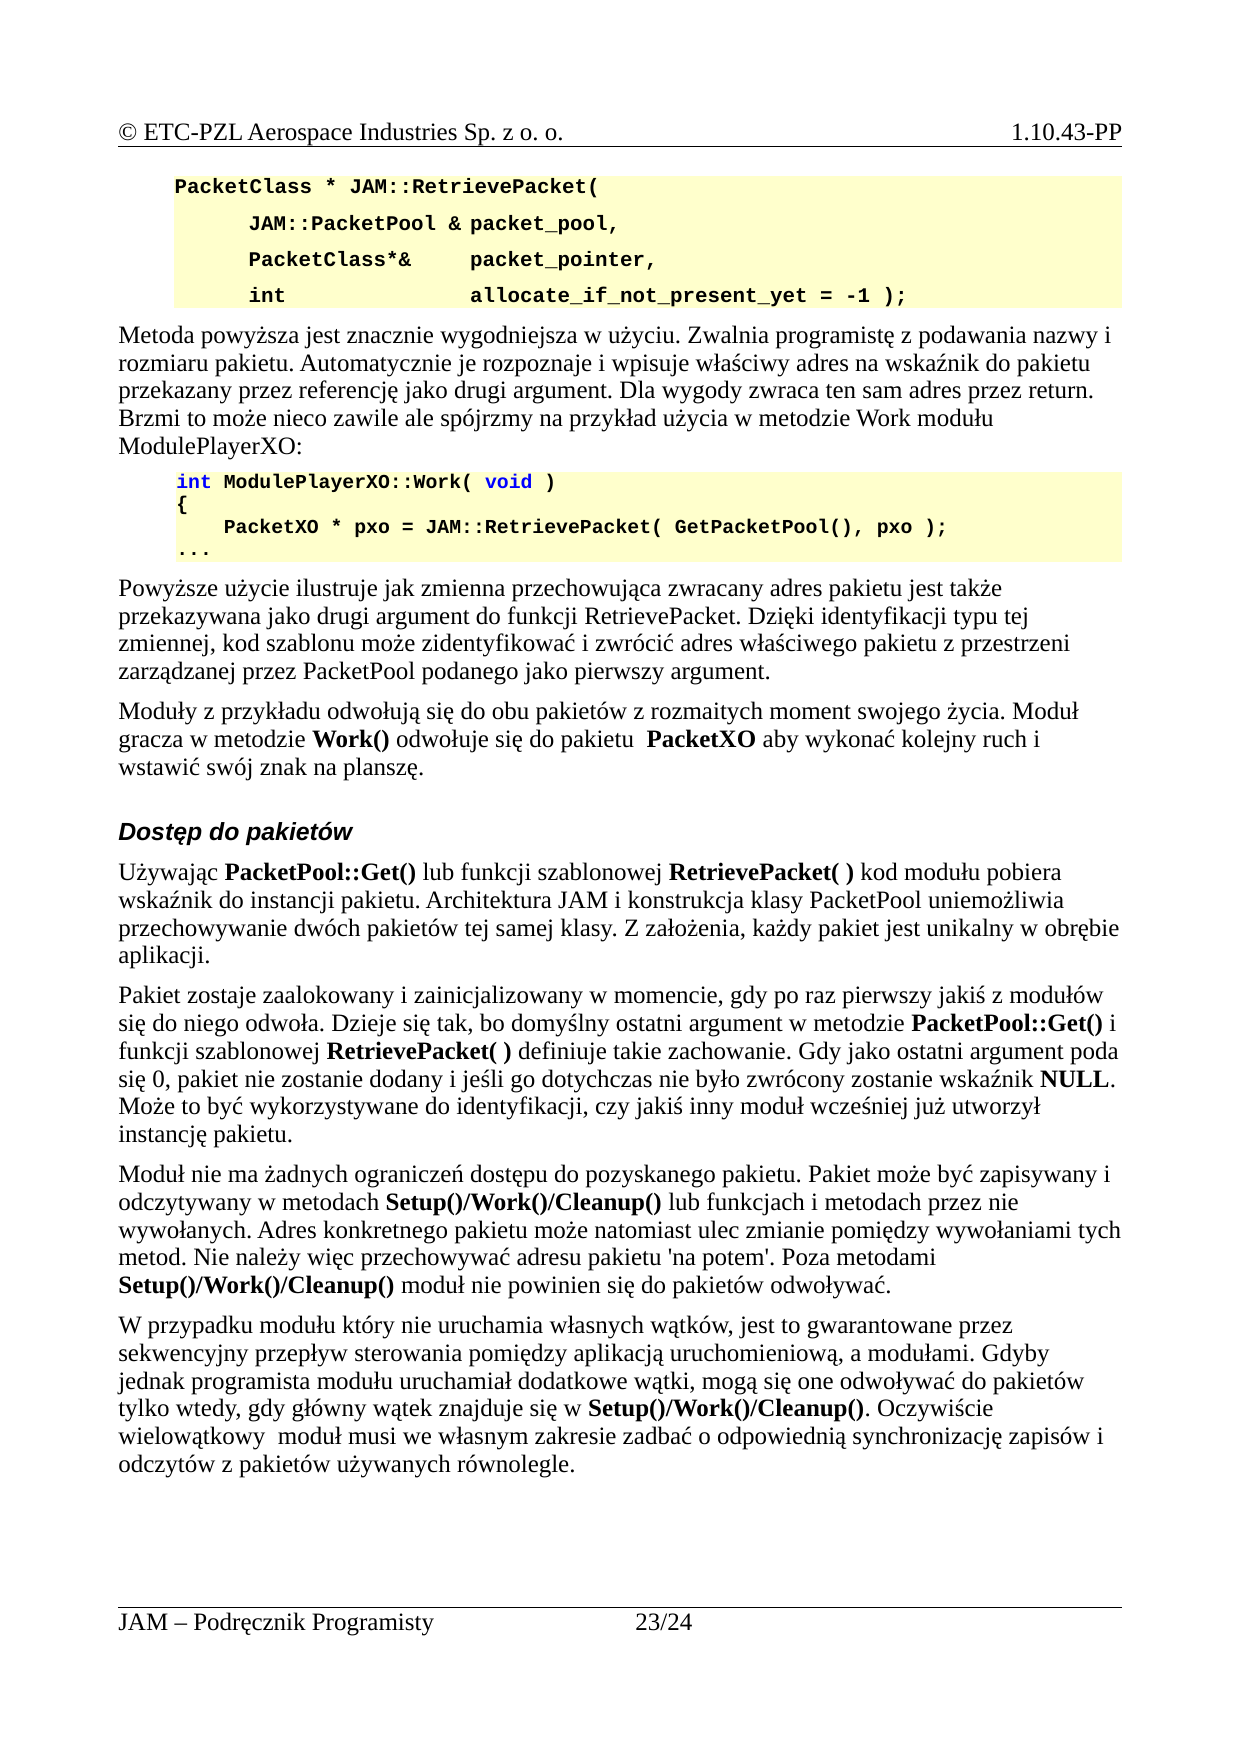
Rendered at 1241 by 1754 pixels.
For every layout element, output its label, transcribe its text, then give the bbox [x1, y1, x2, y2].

text Moduły z przykładu odwołują się do obu pakietów z rozmaitych moment swojego życia. Moduł gracza w metodzie Work() odwołuje się do pakietu PacketXO aby wykonać kolejny ruch i wstawić swój znak na planszę. [118, 697, 1122, 781]
text Używając PacketPool::Get() lub funkcji szablonowej RetrievePacket( ) kod modułu pobiera wskaźnik do instancji pakietu. Architektura JAM i konstrukcja klasy PacketPool uniemożliwia przechowywanie dwóch pakietów tej samej klasy. Z założenia, każdy pakiet jest unikalny w obrębie aplikacji. [118, 858, 1122, 969]
text PacketClass * JAM::RetrievePacket( [174, 176, 1122, 200]
text Pakiet zostaje zaalokowany i zainicjalizowany w momencie, gdy po raz pierwszy jakiś z modułów się do niego odwoła. Dzieje się tak, bo domyślny ostatni argument w metodzie PacketPool::Get() i funkcji szablonowej RetrievePacket( ) definiuje takie zachowanie. Gdy jako ostatni argument poda się 0, pakiet nie zostanie dodany i jeśli go dotychczas nie było zwrócony zostanie wskaźnik NULL. Może to być wykorzystywane do identyfikacji, czy jakiś inny moduł wcześniej już utworzył instancję pakietu. [118, 982, 1122, 1148]
text PacketClass*& packet_pointer, [174, 249, 1122, 272]
text int ModulePlayerXO::Work( void ) [176, 472, 1122, 494]
text ... [176, 539, 1122, 562]
text Powyższe użycie ilustruje jak zmienna przechowująca zwracany adres pakietu jest także przekazywana jako drugi argument do funkcji RetrievePacket. Dzięki identyfikacji typu tej zmiennej, kod szablonu może zidentyfikować i zwrócić adres właściwego pakietu z przestrzeni zarządzanej przez PacketPool podanego jako pierwszy argument. [118, 574, 1122, 685]
text PacketXO * pxo = JAM::RetrievePacket( GetPacketPool(), pxo ); [176, 517, 1122, 539]
text { [176, 494, 1122, 517]
text Moduł nie ma żadnych ograniczeń dostępu do pozyskanego pakietu. Pakiet może być zapisywany i odczytywany w metodach Setup()/Work()/Cleanup() lub funkcjach i metodach przez nie wywołanych. Adres konkretnego pakietu może natomiast ulec zmianie pomiędzy wywołaniami tych metod. Nie należy więc przechowywać adresu pakietu 'na potem'. Poza metodami Setup()/Work()/Cleanup() moduł nie powinien się do pakietów odwoływać. [118, 1160, 1122, 1299]
text W przypadku modułu który nie uruchamia własnych wątków, jest to gwarantowane przez sekwencyjny przepływ sterowania pomiędzy aplikacją uruchomieniową, a modułami. Gdyby jednak programista modułu uruchamiał dodatkowe wątki, mogą się one odwoływać do pakietów tylko wtedy, gdy główny wątek znajduje się w Setup()/Work()/Cleanup(). Oczywiście wielowątkowy moduł musi we własnym zakresie zadbać o odpowiednią synchronizację zapisów i odczytów z pakietów używanych równolegle. [118, 1311, 1122, 1478]
text int allocate_if_not_present_yet = -1 ); [174, 285, 1122, 308]
text Metoda powyższa jest znacznie wygodniejsza w użyciu. Zwalnia programistę z podawania nazwy i rozmiaru pakietu. Automatycznie je rozpoznaje i wpisuje właściwy adres na wskaźnik do pakietu przekazany przez referencję jako drugi argument. Dla wygody zwraca ten sam adres przez return. Brzmi to może nieco zawile ale spójrzmy na przykład użycia w metodzie Work modułu ModulePlayerXO: [118, 321, 1122, 459]
text JAM::PacketPool & packet_pool, [174, 212, 1122, 236]
subtitle Dostęp do pakietów [118, 818, 1122, 846]
